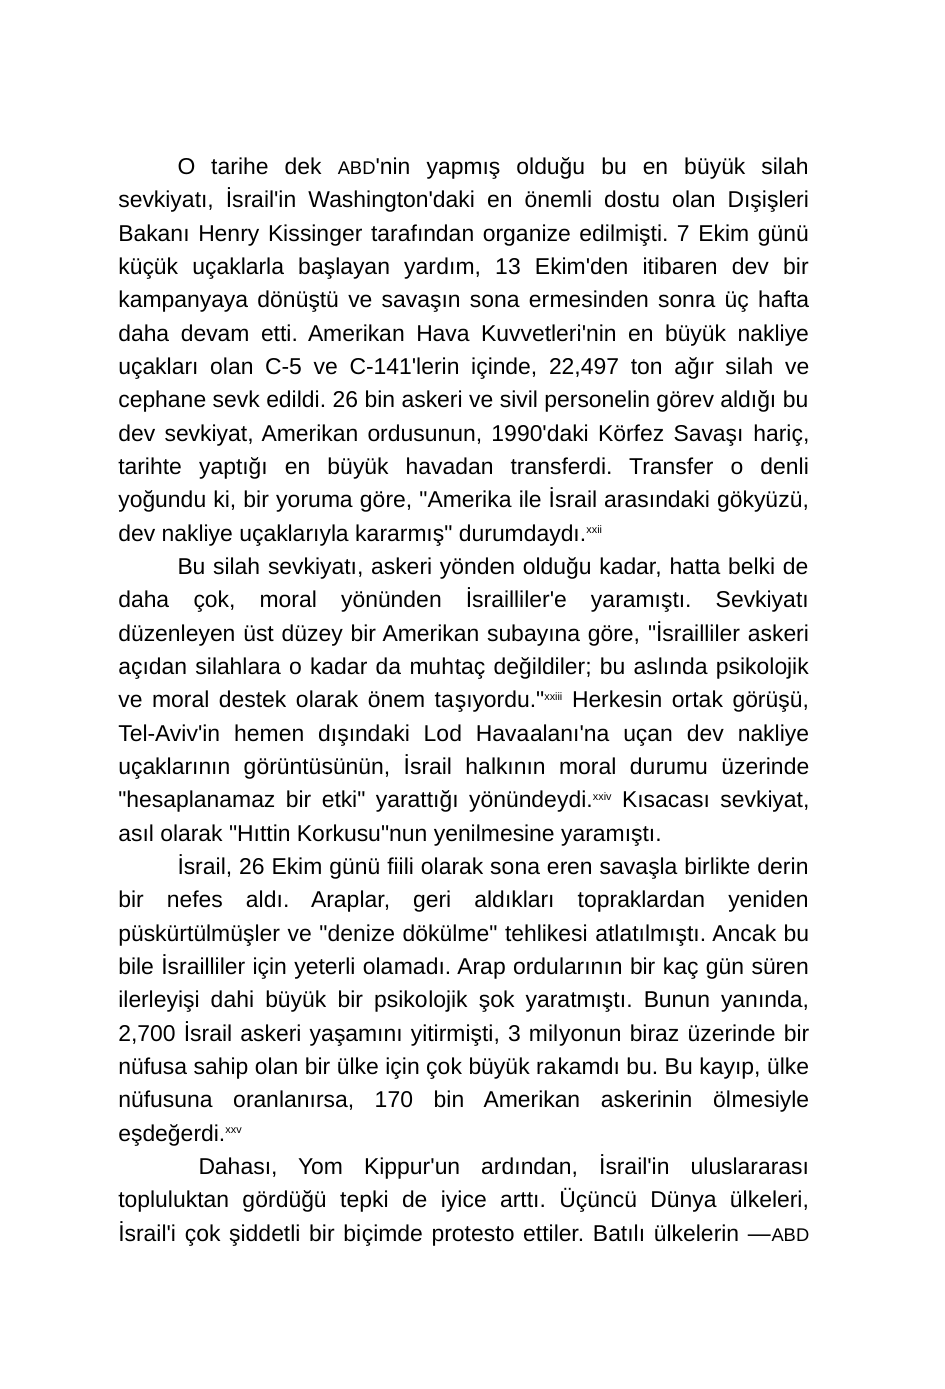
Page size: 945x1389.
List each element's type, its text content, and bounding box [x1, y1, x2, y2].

text O tarihe dek abd'nin yapmış olduğu bu en büyük silah sevkiyatı, İs­rail'in Washington'daki en önemli dostu olan Dışişleri Bakanı Henry Kis­sin­ger tarafından organize edilmişti. 7 Ekim günü küçük uçaklarla başlayan yar­­dım, 13 Ekim'den itibaren dev bir kampanyaya dönüştü ve savaşın sona er­­mesinden sonra üç hafta daha devam etti. Amerikan Hava Kuvvetleri'nin en büyük nakliye uçakları olan C-5 ve C-141'lerin içinde, 22,497 ton ağır si­lah ve cephane sevk edildi. 26 bin askeri ve sivil personelin görev aldığı bu dev sevkiyat, Amerikan ordusunun, 1990'daki Körfez Savaşı hariç, tarihte yap­­tığı en büyük havadan transferdi. Transfer o denli yoğundu ki, bir yo­ru­ma göre, "Amerika ile İsrail arasındaki gökyüzü, dev nakliye uçaklarıyla ka­rar­mış" durumdaydı. [118, 148, 809, 548]
text İsrail, 26 Ekim günü fiili olarak sona eren savaşla birlikte derin bir nefes aldı. Araplar, geri aldıkları topraklardan yeniden püskürtülmüşler ve "de­nize dökülme" tehlikesi atlatılmıştı. Ancak bu bile İsrailliler için yeterli ola­madı. Arap ordularının bir kaç gün süren ilerleyişi dahi büyük bir psiko­lojik şok yaratmıştı. Bunun yanında, 2,700 İsrail askeri yaşamını yitirmişti, 3 mil­yonun biraz üzerinde bir nüfusa sahip olan bir ülke için çok büyük ra­kamdı bu. Bu kayıp, ülke nüfusuna oranlanırsa, 170 bin Amerikan askerinin öl­mesiyle eşdeğerdi. [118, 848, 809, 1148]
text Bu silah sevkiyatı, askeri yönden olduğu kadar, hatta belki de daha çok, moral yönünden İsrailliler'e yaramıştı. Sevkiyatı düzenleyen üst düzey bir Amerikan subayına göre, "İsrailliler askeri açıdan silahlara o kadar da muh­­taç değildiler; bu aslında psikolojik ve moral destek olarak önem ta­şı­yordu." Herkesin ortak görüşü, Tel-Aviv'in hemen dışındaki Lod Hava­a­la­nı'na uçan dev nakliye uçaklarının görüntüsünün, İsrail halkının moral du­rumu üzerinde "hesaplanamaz bir etki" yarattığı yönündeydi. Kısacası sev­kiyat, asıl olarak "Hıttin Korkusu"nun yenilmesine yaramıştı. [118, 548, 809, 848]
text Dahası, Yom Kippur'un ardından, İsrail'in uluslararası topluluktan gör­düğü tepki de iyice arttı. Üçüncü Dünya ülkeleri, İsrail'i çok şiddetli bir bi­çimde protesto ettiler. Batılı ülkelerin —abd [118, 1148, 809, 1248]
